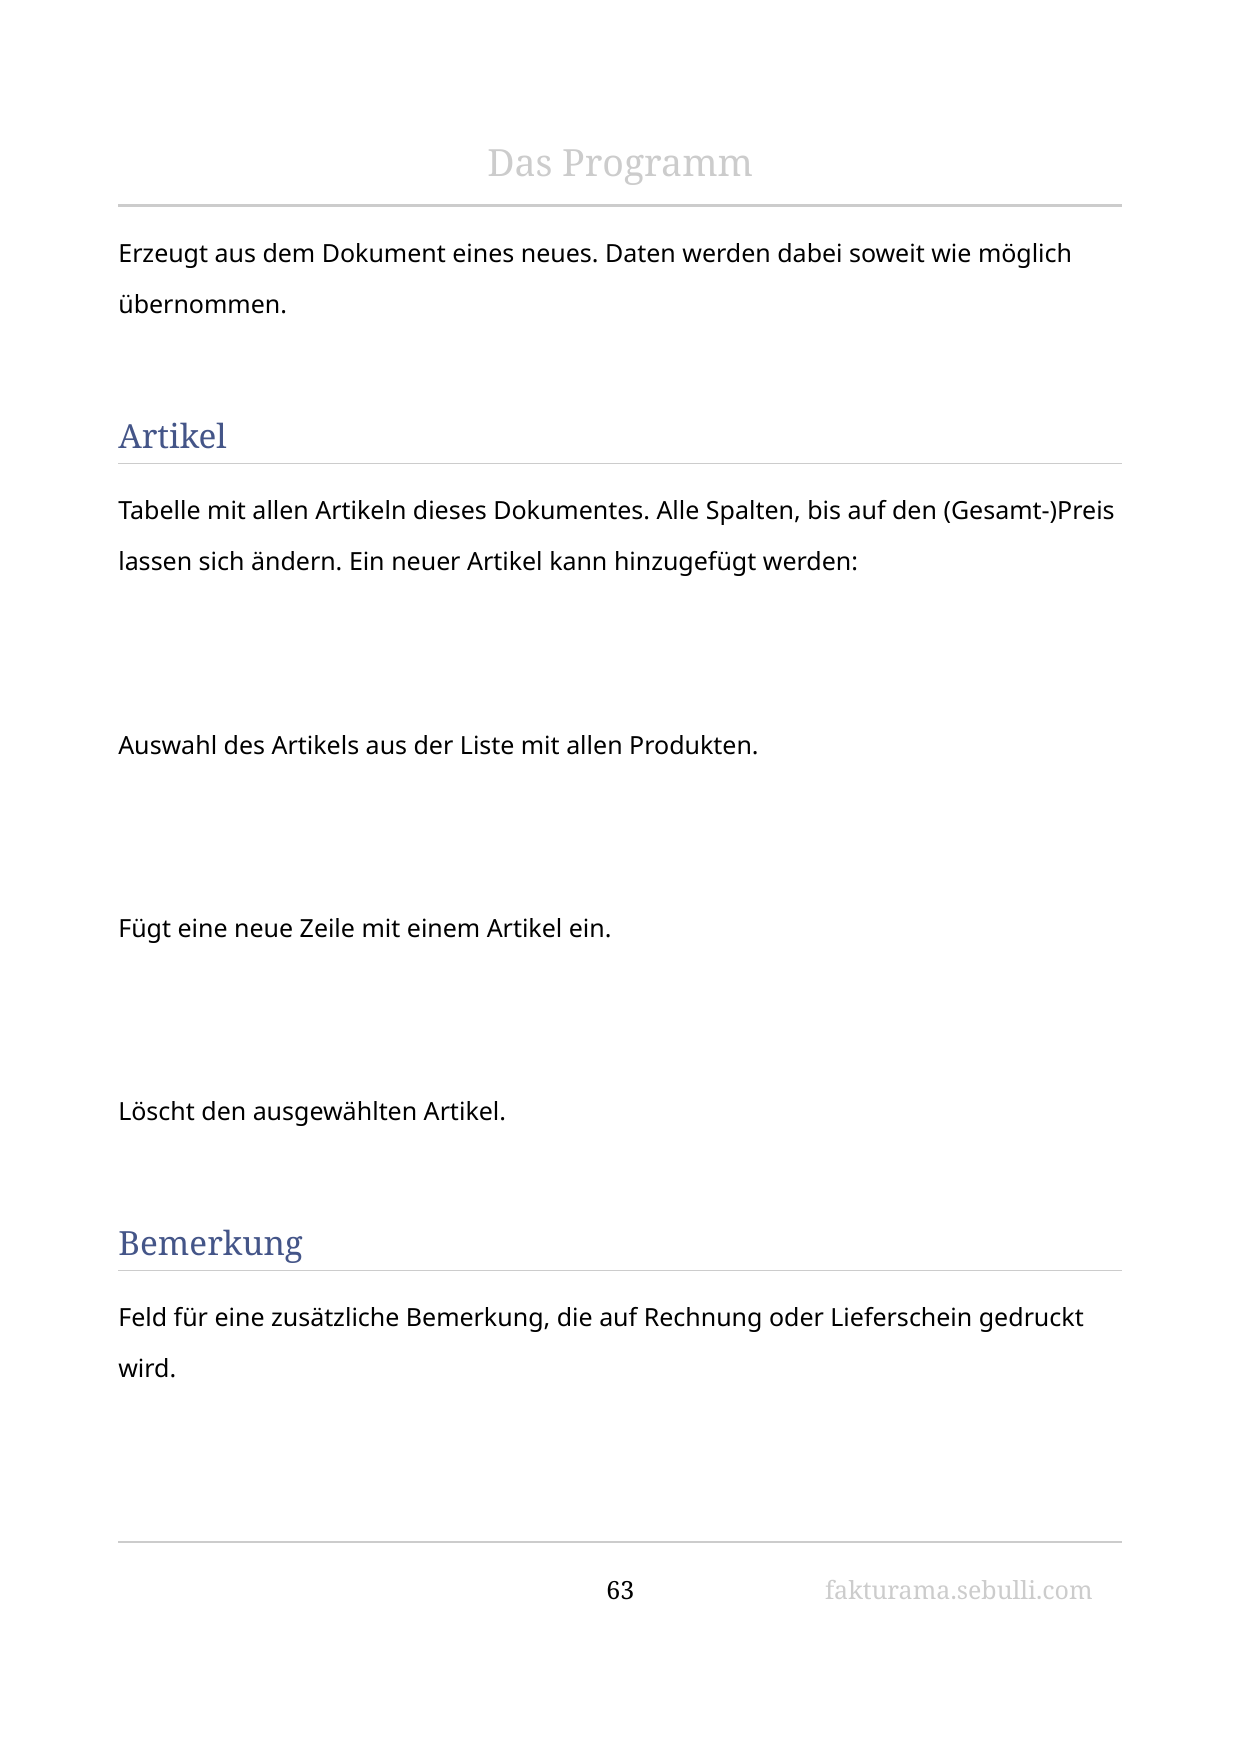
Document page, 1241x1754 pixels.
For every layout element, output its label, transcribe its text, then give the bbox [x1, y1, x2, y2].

text Tabelle mit allen Artikeln dieses Dokumentes. Alle Spalten, bis auf den (Gesamt-)Preis lassen sich ändern. Ein neuer Artikel kann hinzugefügt werden: [118, 493, 1122, 578]
text Auswahl des Artikels aus der Liste mit allen Produkten. [118, 727, 1122, 761]
subtitle Bemerkung [118, 1220, 1122, 1270]
text Feld für eine zusätzliche Bemerkung, die auf Rechnung oder Lieferschein gedruckt wird. [118, 1300, 1122, 1385]
text Löscht den ausgewählten Artikel. [118, 1094, 1122, 1128]
subtitle Artikel [118, 413, 1122, 463]
text Fügt eine neue Zeile mit einem Artikel ein. [118, 911, 1122, 945]
text Erzeugt aus dem Dokument eines neues. Daten werden dabei soweit wie möglich übernommen. [118, 236, 1122, 321]
